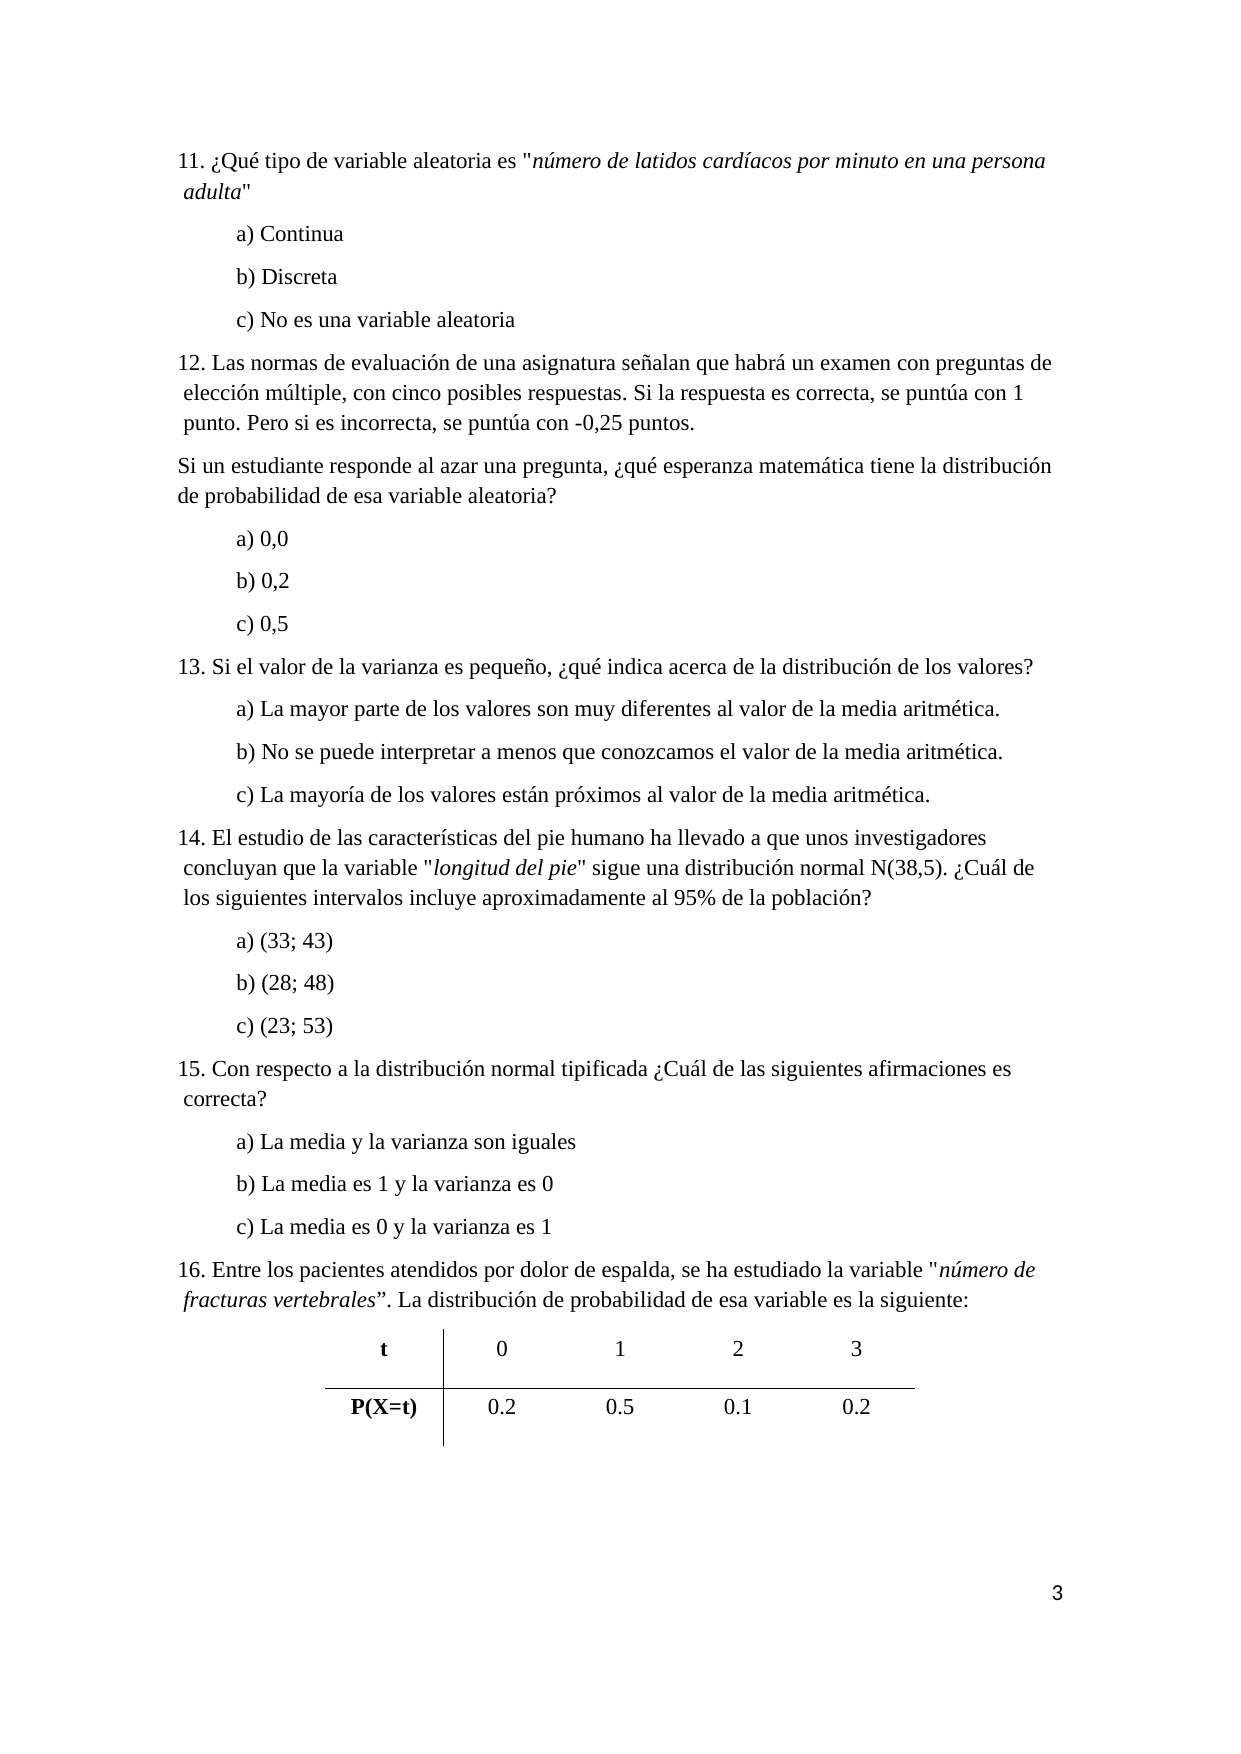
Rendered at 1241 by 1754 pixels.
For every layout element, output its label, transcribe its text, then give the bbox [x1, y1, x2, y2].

text Si un estudiante responde al azar una pregunta, ¿qué esperanza matemática tiene la distribución de probabilidad de esa variable aleatoria? [177, 452, 1063, 508]
list Entre los pacientes atendidos por dolor de espalda, se ha estudiado la variable "número de fracturas vertebrales”. La distribución de probabilidad de esa variable es la siguiente: [177, 1256, 1063, 1312]
list 0,2 [236, 567, 1063, 594]
list La media es 0 y la varianza es 1 [236, 1213, 1063, 1239]
list La mayoría de los valores están próximos al valor de la media aritmética. [236, 781, 1063, 807]
list No es una variable aleatoria [236, 306, 1063, 332]
table_cell 0,5 [561, 1389, 679, 1446]
list No se puede interpretar a menos que conozcamos el valor de la media aritmética. [236, 738, 1063, 764]
table_cell 0,2 [444, 1389, 561, 1446]
table_header t [325, 1329, 443, 1387]
list (33; 43) [236, 927, 1063, 953]
list Discreta [236, 263, 1063, 289]
list Con respecto a la distribución normal tipificada ¿Cuál de las siguientes afirmaciones es correcta? [177, 1055, 1063, 1111]
table_cell 0,1 [679, 1389, 797, 1446]
list 0,5 [236, 610, 1063, 636]
list (28; 48) [236, 969, 1063, 996]
list Continua [236, 221, 1063, 247]
list El estudio de las características del pie humano ha llevado a que unos investigadores concluyan que la variable "longitud del pie" sigue una distribución normal N(38,5). ¿Cuál de los siguientes intervalos incluye aproximadamente al 95% de la población? [177, 824, 1063, 910]
table_header 0 [444, 1329, 561, 1387]
table_header 1 [561, 1329, 679, 1387]
list 0,0 [236, 525, 1063, 551]
table_cell P(X=t) [325, 1389, 443, 1446]
list ¿Qué tipo de variable aleatoria es "número de latidos cardíacos por minuto en una persona adulta" [177, 148, 1063, 204]
list (23; 53) [236, 1012, 1063, 1038]
list La mayor parte de los valores son muy diferentes al valor de la media aritmética. [236, 696, 1063, 722]
table_header 2 [679, 1329, 797, 1387]
table_header 3 [797, 1329, 915, 1387]
list Las normas de evaluación de una asignatura señalan que habrá un examen con preguntas de elección múltiple, con cinco posibles respuestas. Si la respuesta es correcta, se puntúa con 1 punto. Pero si es incorrecta, se puntúa con -0,25 puntos. [177, 349, 1063, 435]
list La media y la varianza son iguales [236, 1128, 1063, 1154]
list La media es 1 y la varianza es 0 [236, 1171, 1063, 1197]
table_cell 0,2 [797, 1389, 915, 1446]
list Si el valor de la varianza es pequeño, ¿qué indica acerca de la distribución de los valores? [177, 653, 1063, 679]
